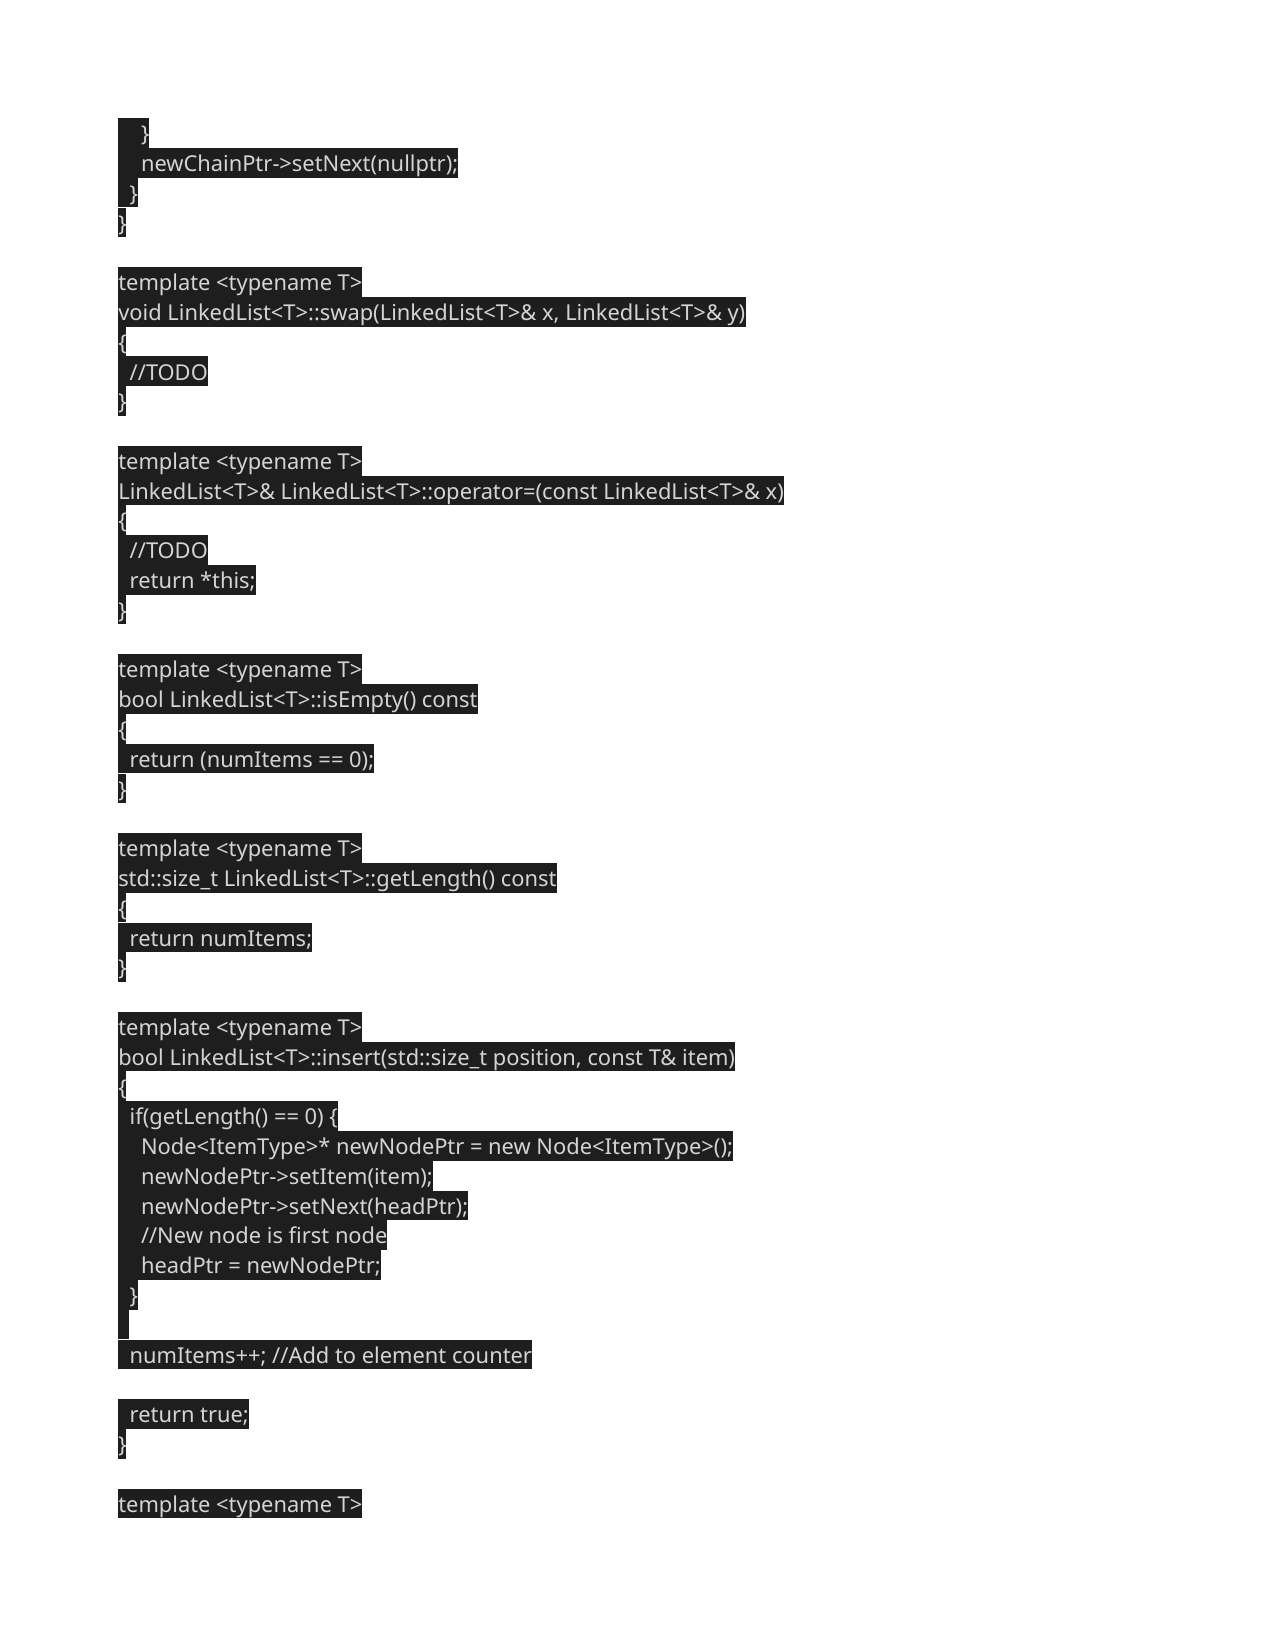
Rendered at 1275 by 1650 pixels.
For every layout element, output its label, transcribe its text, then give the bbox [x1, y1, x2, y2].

text { [118, 893, 1157, 922]
text return true; [118, 1399, 1157, 1429]
text return *this; [118, 565, 1157, 595]
text newNodePtr->setItem(item); [118, 1161, 1157, 1191]
text } [118, 118, 1157, 148]
text { [118, 327, 1157, 356]
text Node<ItemType>* newNodePtr = new Node<ItemType>(); [118, 1131, 1157, 1161]
text numItems++; //Add to element counter [118, 1339, 1157, 1369]
text newNodePtr->setNext(headPtr); [118, 1191, 1157, 1220]
text } [118, 773, 1157, 803]
text //TODO [118, 535, 1157, 565]
text } [118, 952, 1157, 982]
text { [118, 505, 1157, 535]
text bool LinkedList<T>::isEmpty() const [118, 684, 1157, 714]
text return (numItems == 0); [118, 744, 1157, 773]
text } [118, 595, 1157, 624]
text } [118, 386, 1157, 416]
text { [118, 1071, 1157, 1101]
text template <typename T> [118, 833, 1157, 863]
text bool LinkedList<T>::insert(std::size_t position, const T& item) [118, 1042, 1157, 1071]
text } [118, 1429, 1157, 1459]
text if(getLength() == 0) { [118, 1101, 1157, 1131]
text std::size_t LinkedList<T>::getLength() const [118, 863, 1157, 893]
text } [118, 207, 1157, 237]
text } [118, 178, 1157, 207]
text headPtr = newNodePtr; [118, 1250, 1157, 1280]
text template <typename T> [118, 1012, 1157, 1042]
text newChainPtr->setNext(nullptr); [118, 148, 1157, 178]
text LinkedList<T>& LinkedList<T>::operator=(const LinkedList<T>& x) [118, 476, 1157, 505]
text //New node is first node [118, 1220, 1157, 1250]
text template <typename T> [118, 446, 1157, 476]
text } [118, 1280, 1157, 1310]
text void LinkedList<T>::swap(LinkedList<T>& x, LinkedList<T>& y) [118, 297, 1157, 327]
text template <typename T> [118, 654, 1157, 684]
text template <typename T> [118, 1488, 1157, 1518]
text template <typename T> [118, 267, 1157, 297]
text //TODO [118, 356, 1157, 386]
text return numItems; [118, 922, 1157, 952]
text { [118, 714, 1157, 744]
